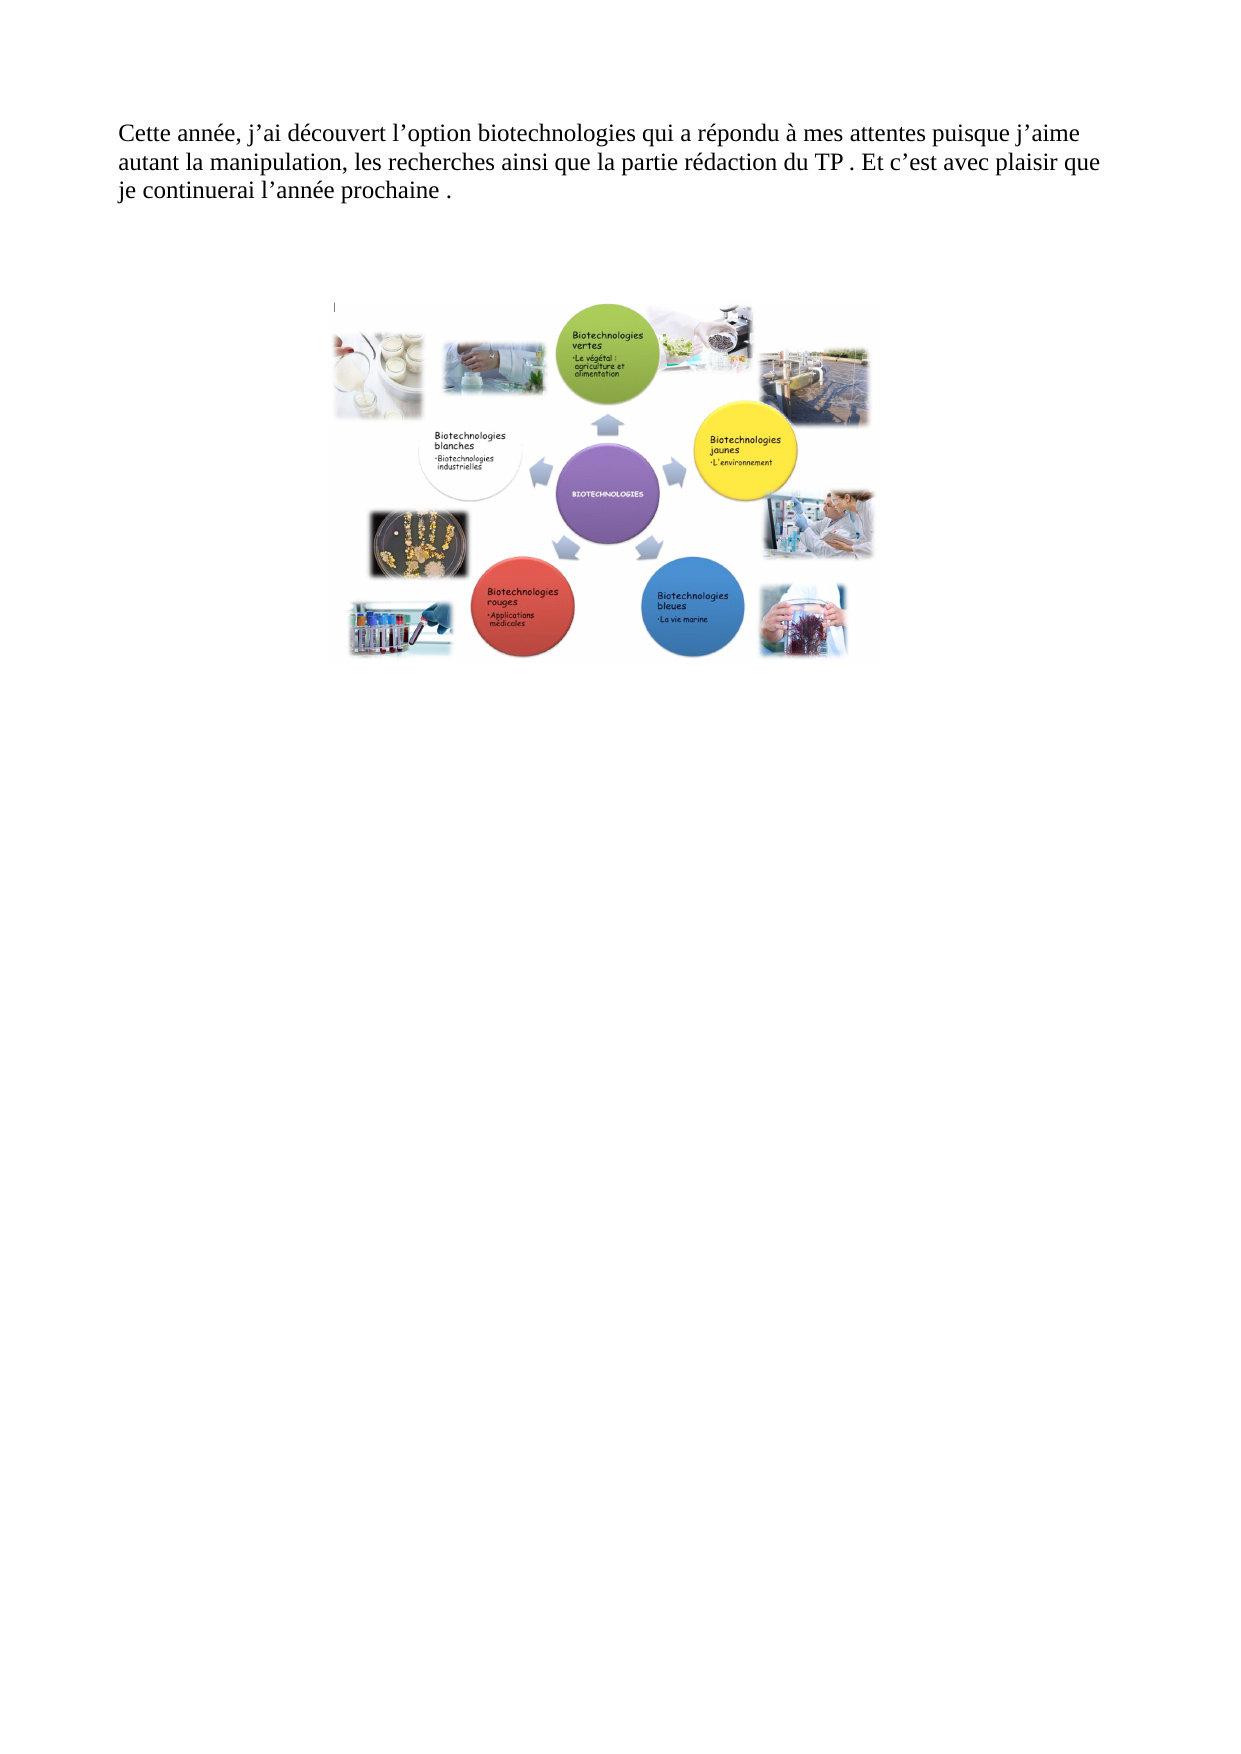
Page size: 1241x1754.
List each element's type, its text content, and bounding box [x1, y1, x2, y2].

text Cette année, j’ai découvert l’option biotechnologies qui a répondu à mes attentes puisque j’aime autant la manipulation, les recherches ainsi que la partie rédaction du TP . Et c’est avec plaisir que je continuerai l’année prochaine . [118, 118, 1122, 204]
picture [325, 298, 884, 665]
